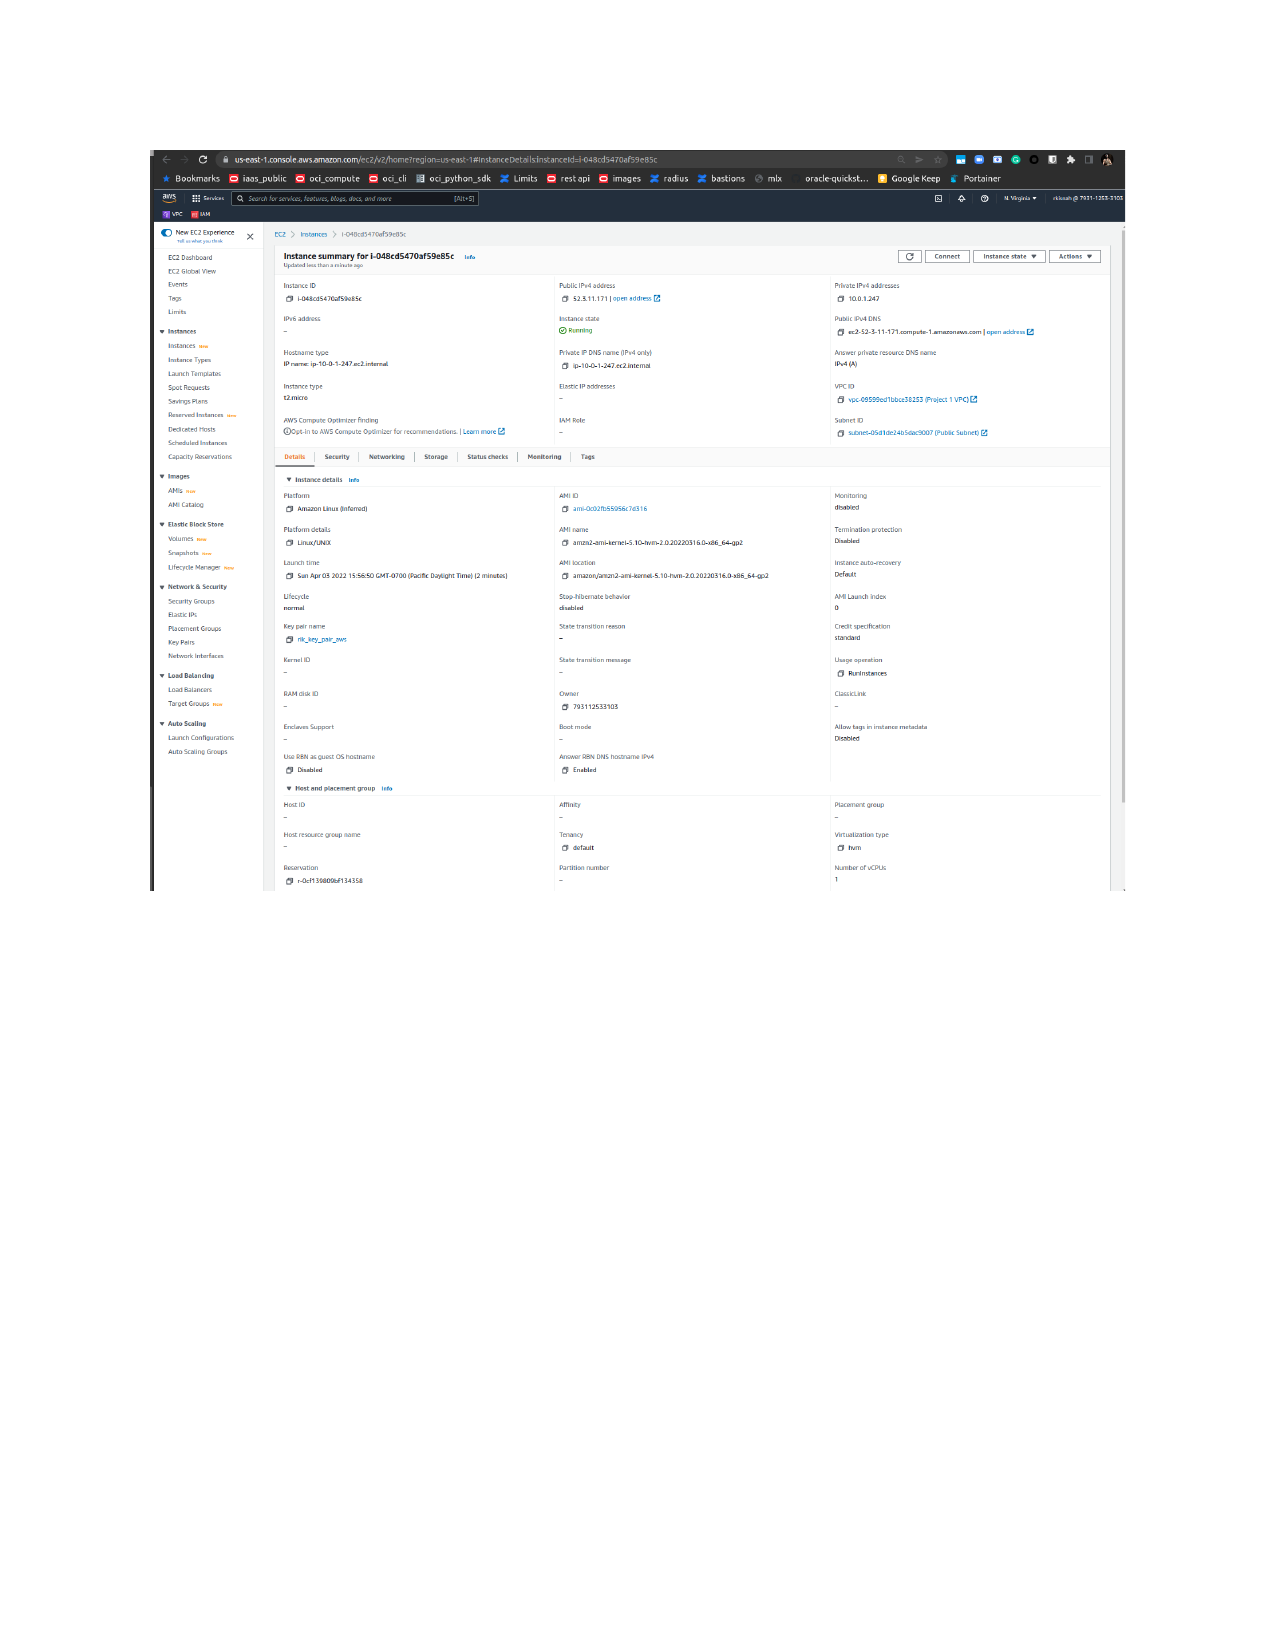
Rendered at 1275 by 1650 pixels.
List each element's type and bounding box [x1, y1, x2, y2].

picture [150, 150, 1125, 891]
